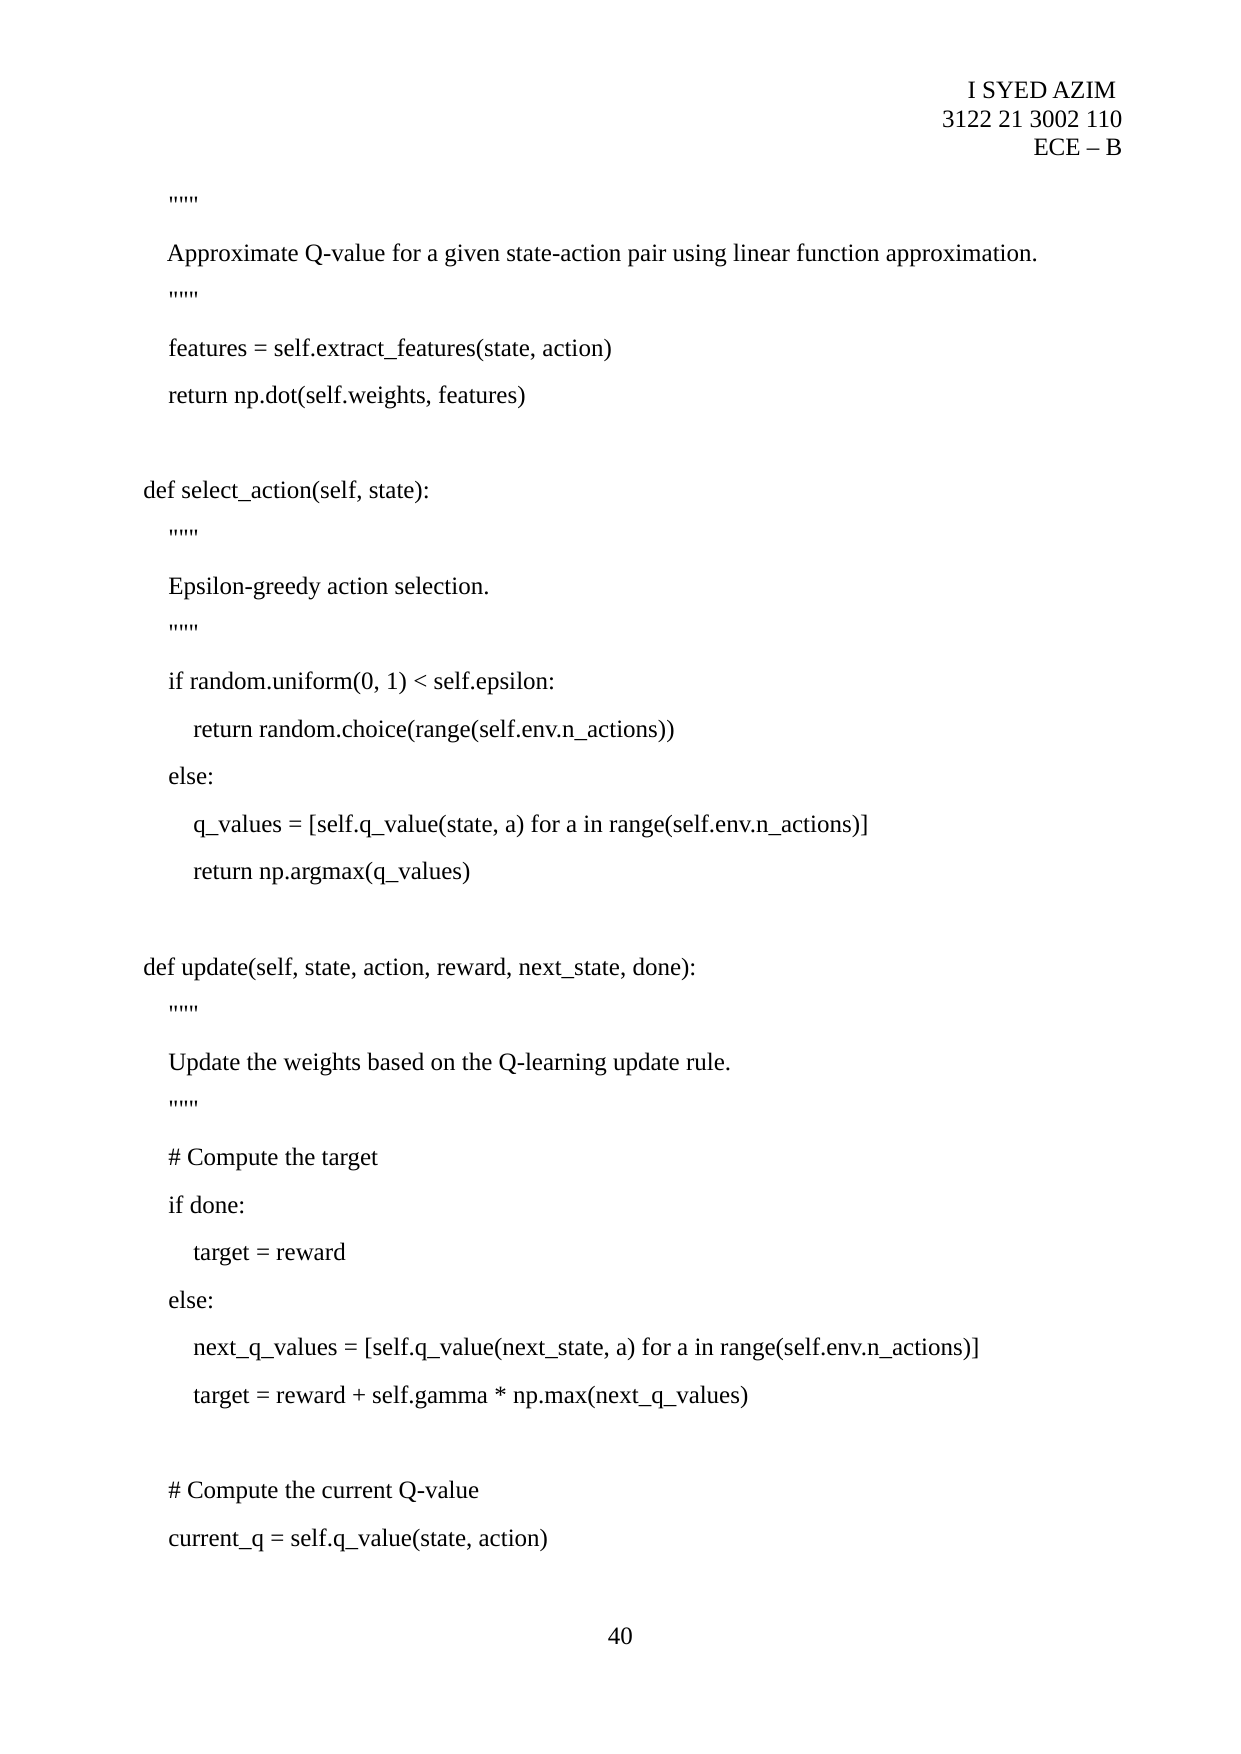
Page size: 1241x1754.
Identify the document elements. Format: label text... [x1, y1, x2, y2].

text return np.dot(self.weights, features) [118, 380, 1122, 409]
text # Compute the target [118, 1142, 1122, 1171]
text """ [118, 1094, 1122, 1123]
text Approximate Q-value for a given state-action pair using linear function approximation. [118, 238, 1122, 266]
text next_q_values = [self.q_value(next_state, a) for a in range(self.env.n_actions)] [118, 1332, 1122, 1361]
text def update(self, state, action, reward, next_state, done): [118, 952, 1122, 980]
text """ [118, 285, 1122, 314]
text return np.argmax(q_values) [118, 856, 1122, 885]
text """ [118, 190, 1122, 219]
text def select_action(self, state): [118, 476, 1122, 504]
text current_q = self.q_value(state, action) [118, 1523, 1122, 1552]
text if random.uniform(0, 1) < self.epsilon: [118, 666, 1122, 695]
text return random.choice(range(self.env.n_actions)) [118, 714, 1122, 742]
text Update the weights based on the Q-learning update rule. [118, 1047, 1122, 1076]
text else: [118, 1285, 1122, 1314]
text q_values = [self.q_value(state, a) for a in range(self.env.n_actions)] [118, 809, 1122, 838]
text features = self.extract_features(state, action) [118, 333, 1122, 362]
text if done: [118, 1190, 1122, 1218]
text # Compute the current Q-value [118, 1475, 1122, 1504]
text target = reward [118, 1237, 1122, 1266]
text """ [118, 999, 1122, 1028]
text Epsilon-greedy action selection. [118, 571, 1122, 599]
text """ [118, 618, 1122, 647]
text target = reward + self.gamma * np.max(next_q_values) [118, 1380, 1122, 1409]
text else: [118, 761, 1122, 790]
text """ [118, 523, 1122, 552]
